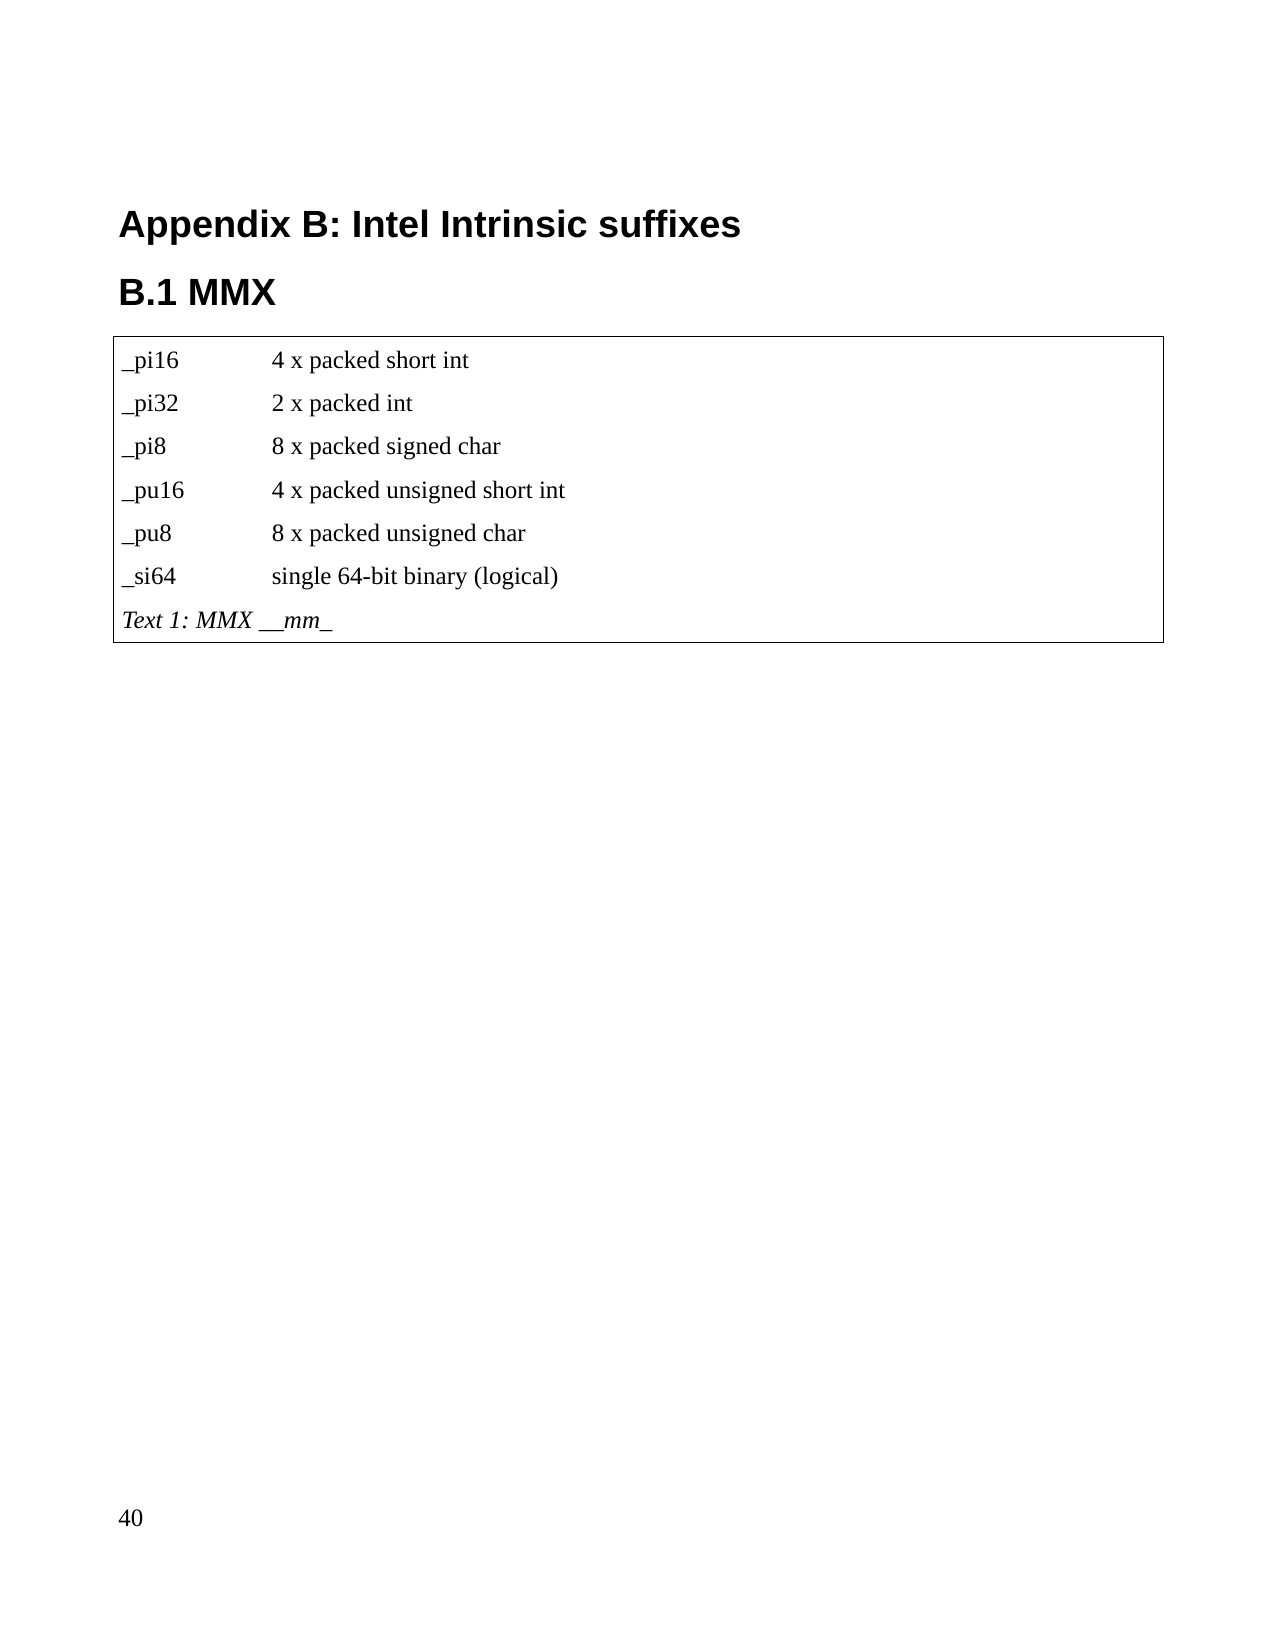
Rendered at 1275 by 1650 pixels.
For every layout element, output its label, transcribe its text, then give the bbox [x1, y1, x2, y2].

text _pi8 8 x packed signed char [122, 431, 1154, 460]
text _pu16 4 x packed unsigned short int [122, 475, 1154, 503]
text Text 1: MMX __mm_ [122, 605, 1154, 633]
subtitle B.1 MMX [118, 270, 1157, 314]
text _si64 single 64-bit binary (logical) [122, 561, 1154, 590]
text _pu8 8 x packed unsigned char [122, 518, 1154, 547]
text _pi16 4 x packed short int [122, 345, 1154, 373]
subtitle Appendix B: Intel Intrinsic suffixes [118, 201, 1157, 245]
text _pi32 2 x packed int [122, 388, 1154, 417]
